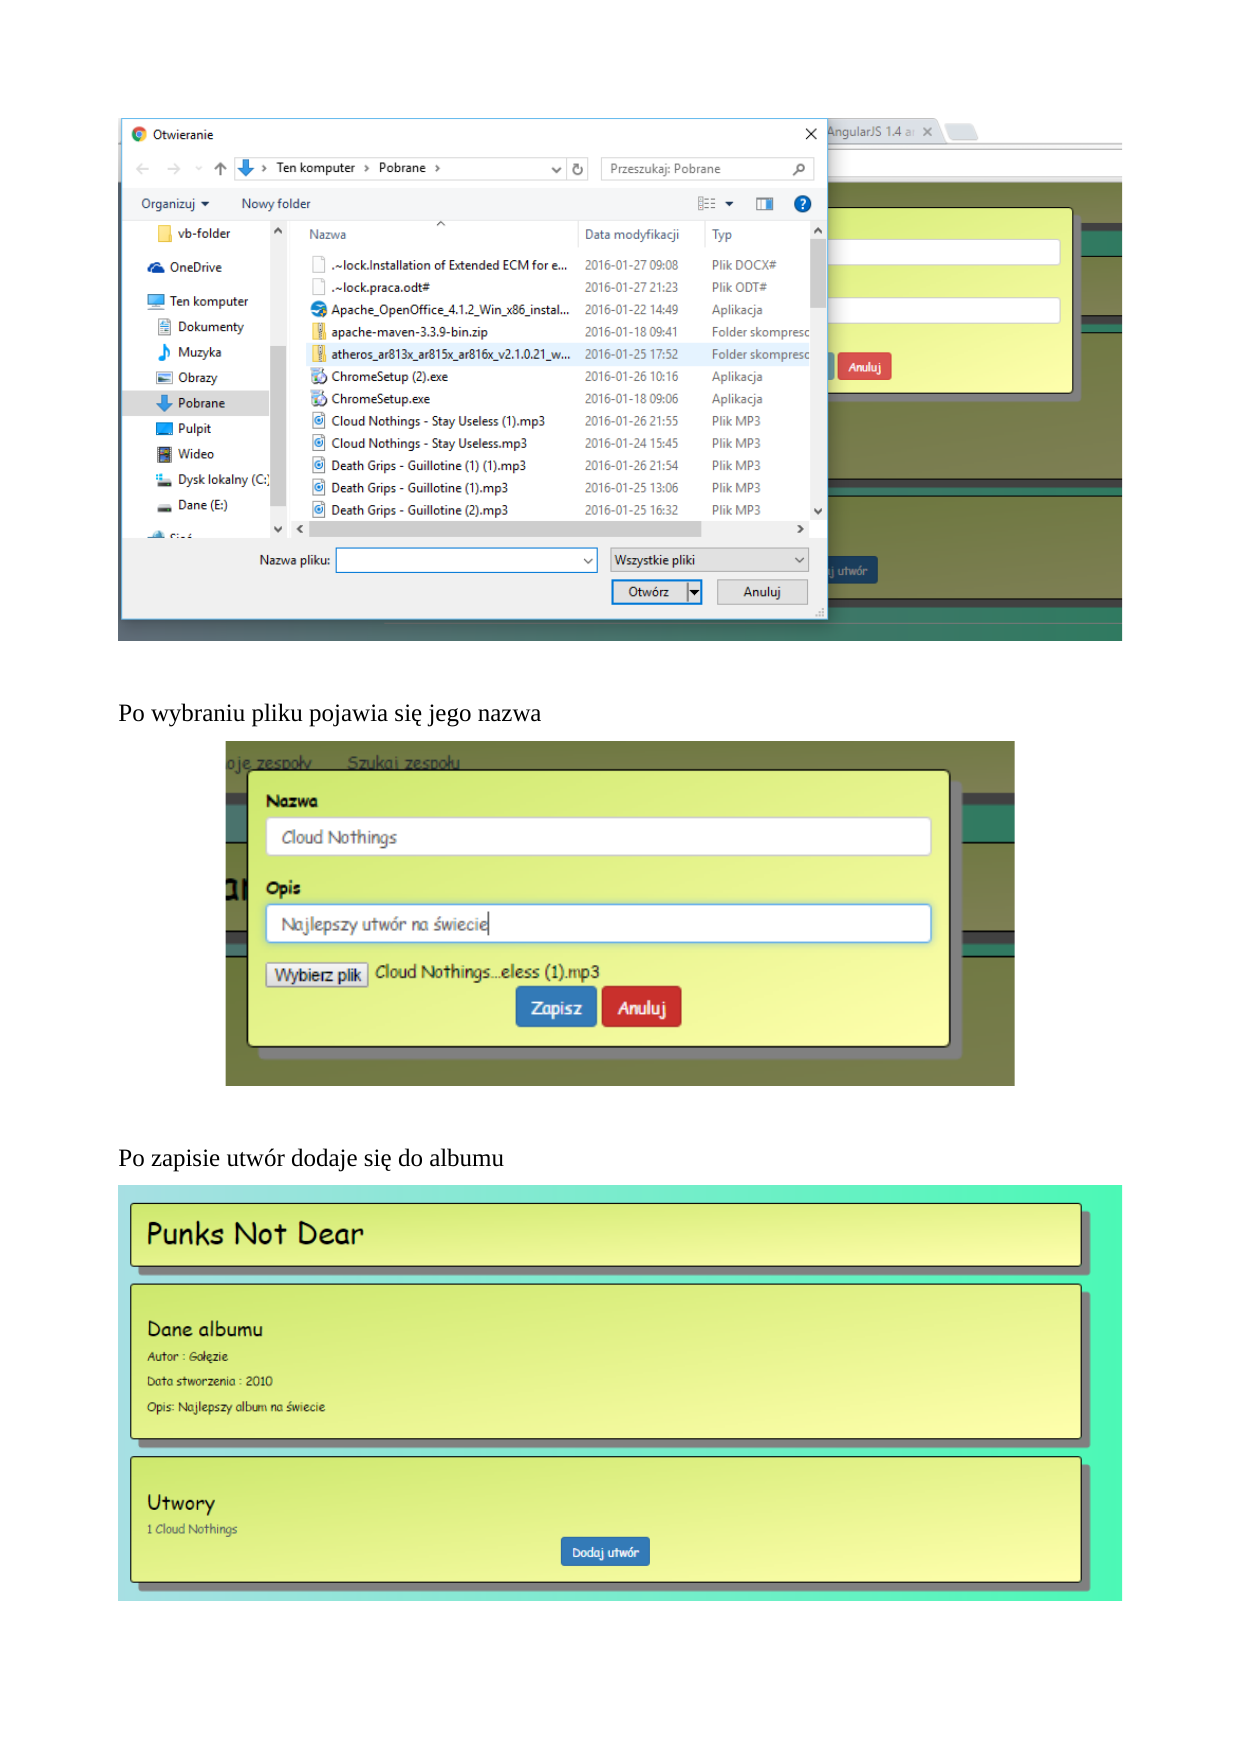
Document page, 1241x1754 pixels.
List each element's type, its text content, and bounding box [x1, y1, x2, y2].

text Po wybraniu pliku pojawia się jego nazwa [118, 698, 1122, 727]
text Po zapisie utwór dodaje się do albumu [118, 1143, 1122, 1171]
